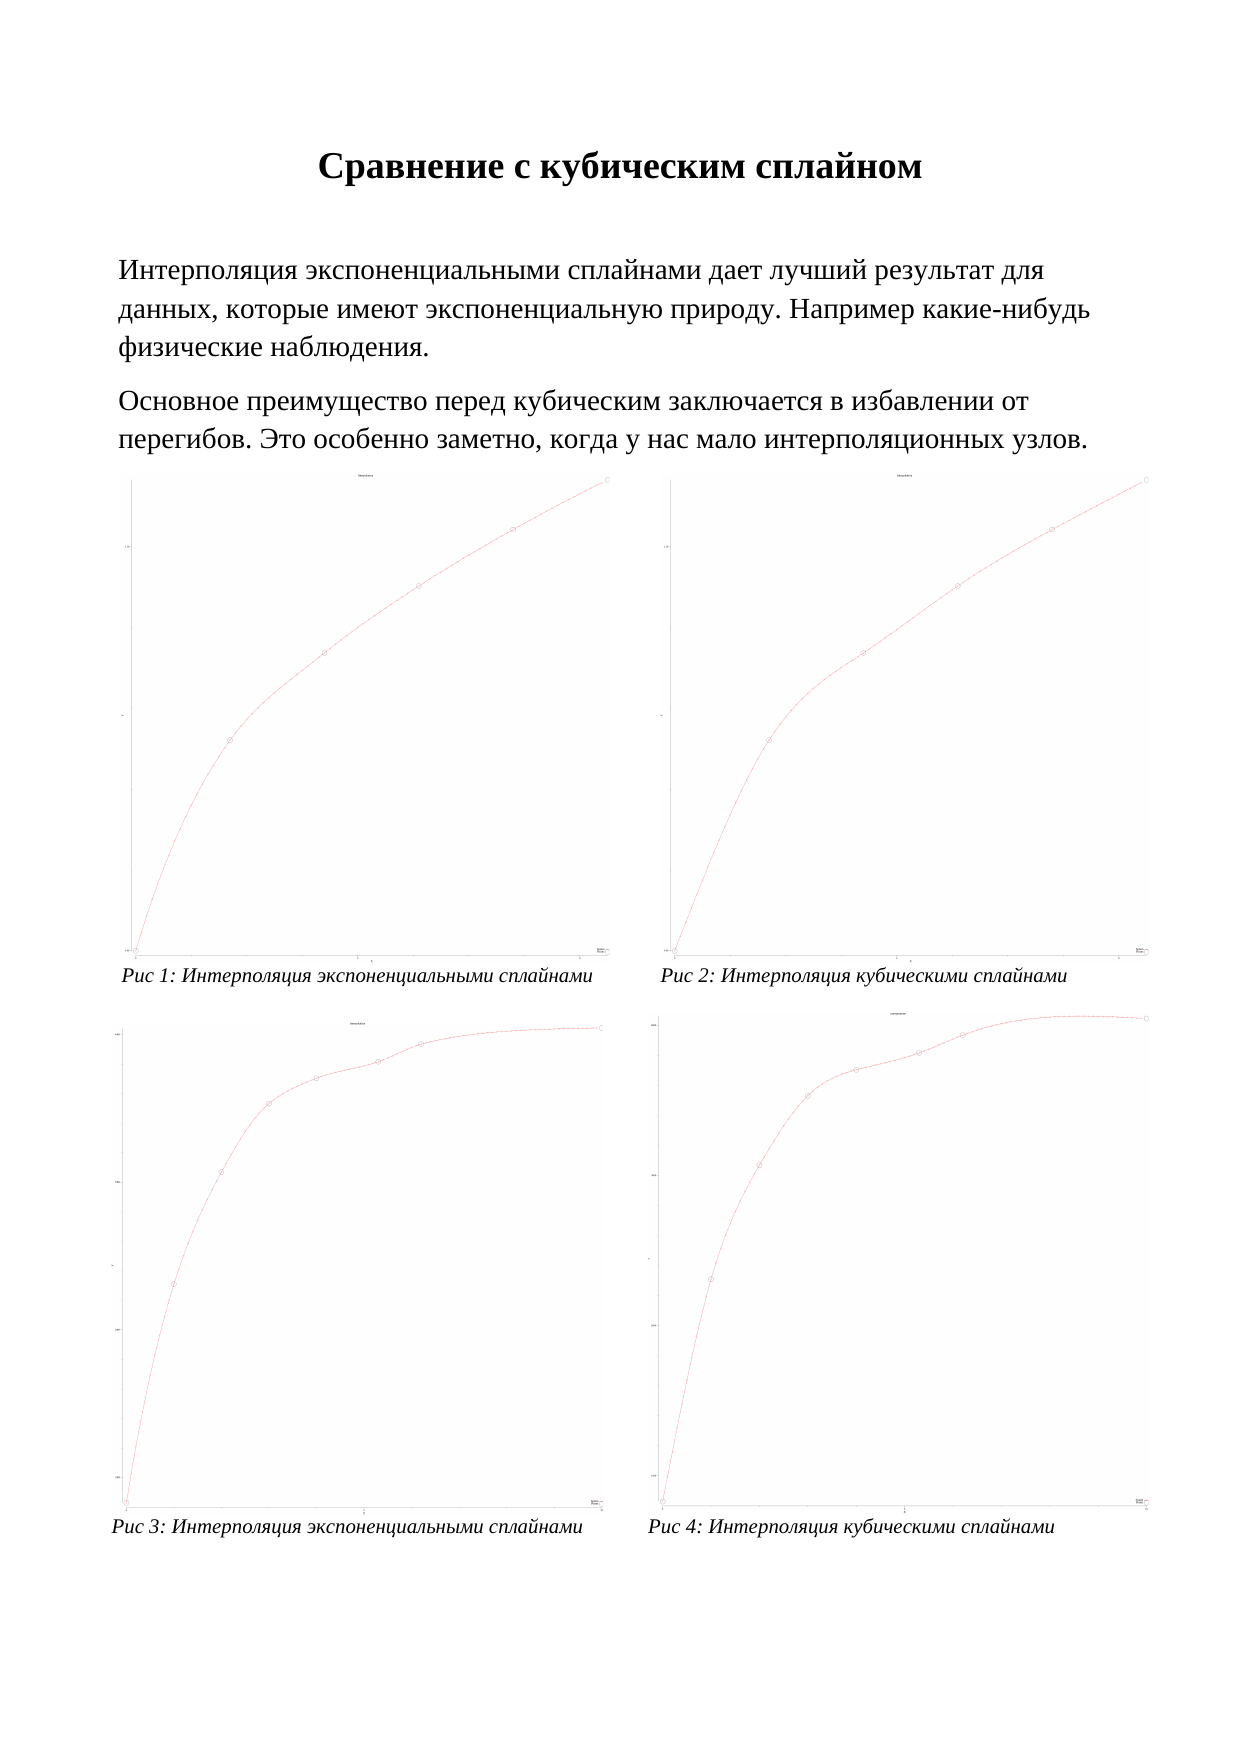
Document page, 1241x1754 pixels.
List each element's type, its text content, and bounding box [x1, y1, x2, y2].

subtitle Сравнение с кубическим сплайном [118, 143, 1122, 187]
picture [111, 1022, 604, 1515]
text Интерполяция экспоненциальными сплайнами дает лучший результат для данных, которые имеют экспоненциальную природу. Например какие-нибудь физические наблюдения. [118, 252, 1122, 363]
text Рис 3: Интерполяция экспоненциальными сплайнами [111, 1515, 603, 1538]
text Рис 4: Интерполяция кубическими сплайнами [648, 1514, 1149, 1538]
text Основное преимущество перед кубическим заключается в избавлении от перегибов. Это особенно заметно, когда у нас мало интерполяционных узлов. [118, 383, 1122, 455]
picture [121, 474, 610, 963]
picture [647, 1013, 1149, 1514]
picture [660, 474, 1149, 963]
text Рис 1: Интерполяция экспоненциальными сплайнами [121, 963, 609, 987]
text Рис 2: Интерполяция кубическими сплайнами [660, 963, 1149, 987]
